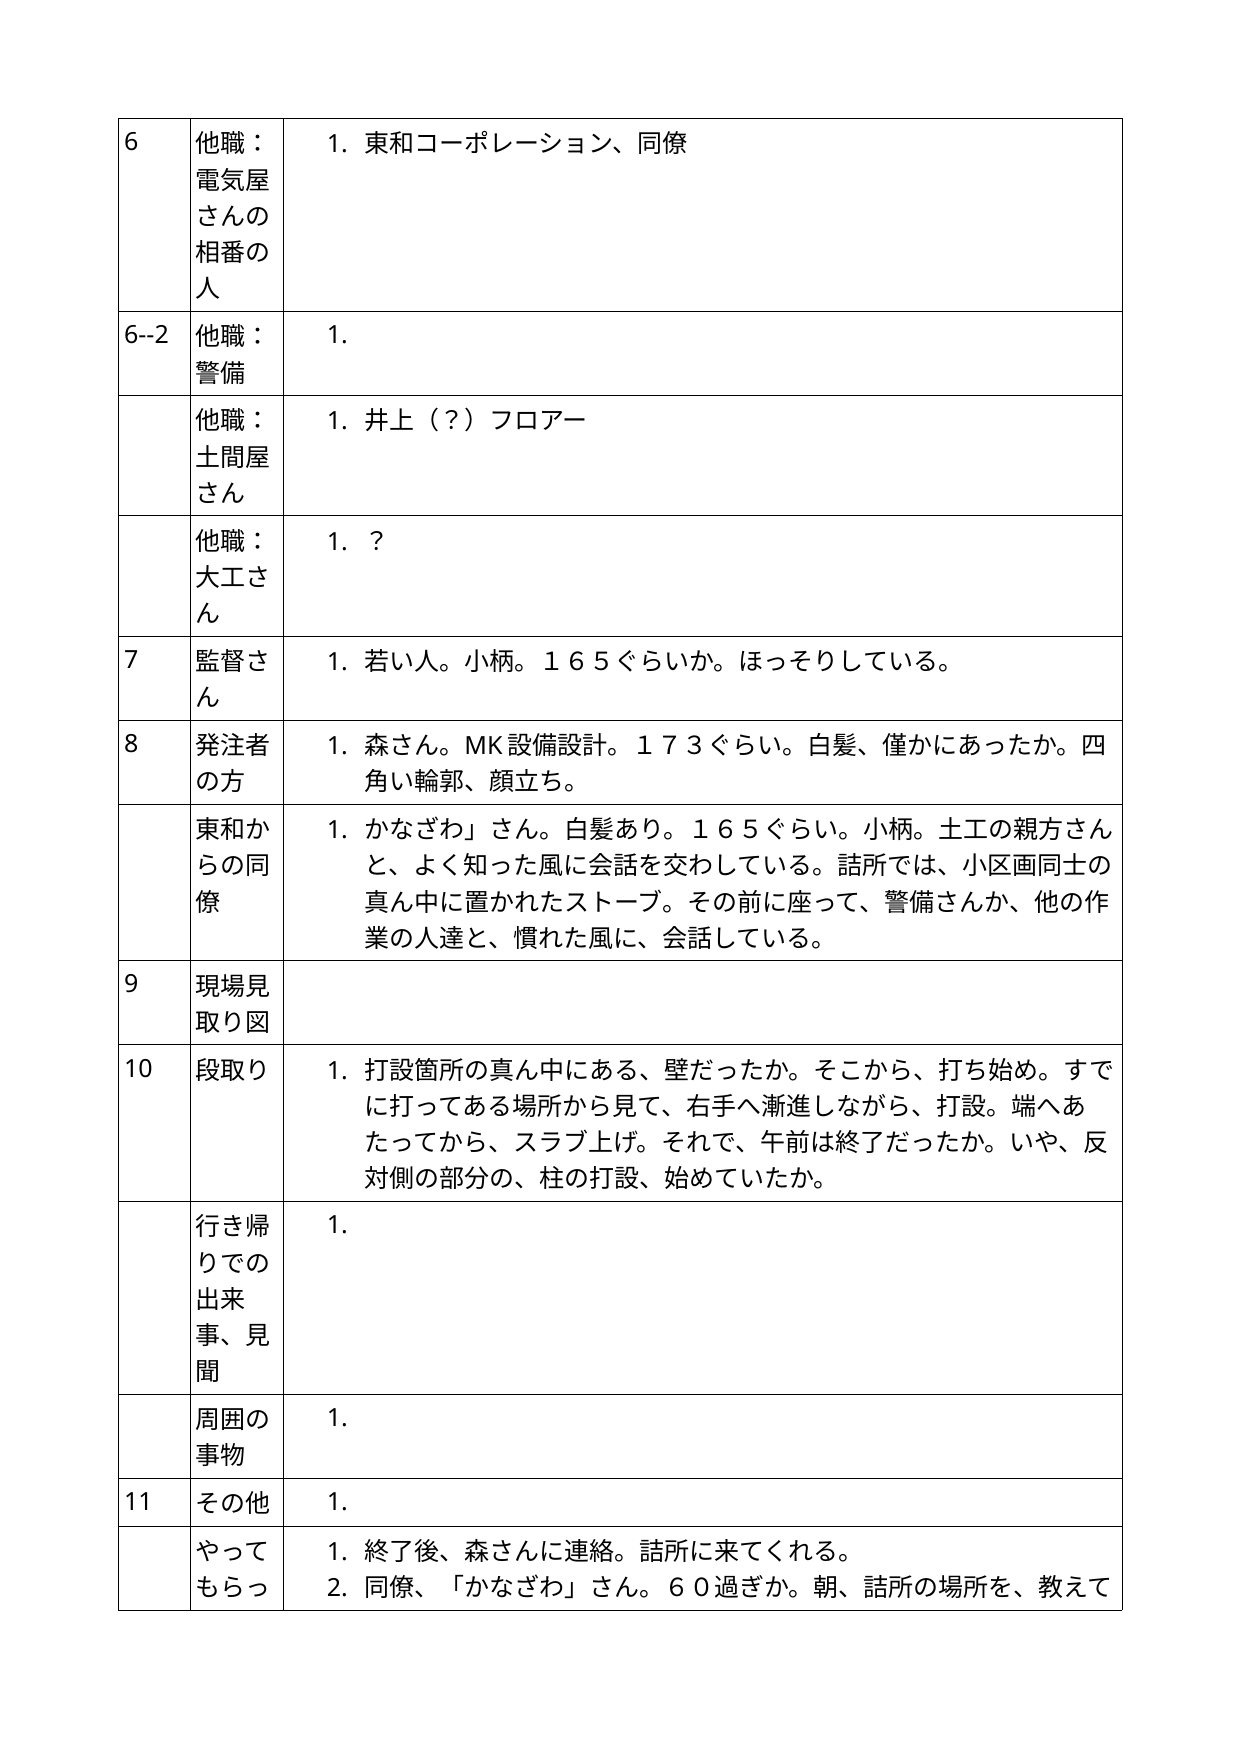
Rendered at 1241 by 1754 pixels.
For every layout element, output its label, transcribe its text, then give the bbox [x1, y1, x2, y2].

table_cell 他職：大工さん [191, 516, 283, 636]
table_cell 森さん。MK設備設計。１７３ぐらい。白髪、僅かにあったか。四角い輪郭、顔立ち。 [284, 721, 1122, 804]
table_cell 他職：土間屋さん [191, 396, 283, 515]
table_cell 8 [119, 721, 190, 804]
table_cell 行き帰りでの出来事、見聞 [191, 1202, 283, 1394]
table_cell やってもらっ [191, 1527, 283, 1610]
table_cell [284, 1479, 1122, 1526]
table_cell 終了後、森さんに連絡。詰所に来てくれる。 同僚、「かなざわ」さん。６０過ぎか。朝、詰所の場所を、教えて [284, 1527, 1122, 1610]
table_cell 発注者の方 [191, 721, 283, 804]
table_cell 7 [119, 637, 190, 720]
table_cell 東和コーポレーション、同僚 [284, 119, 1122, 311]
table_cell [284, 312, 1122, 395]
table_cell 他職：警備 [191, 312, 283, 395]
table_cell [284, 1395, 1122, 1478]
table_cell 11 [119, 1479, 190, 1526]
table_cell [284, 1202, 1122, 1394]
table_cell かなざわ」さん。白髪あり。１６５ぐらい。小柄。土工の親方さんと、よく知った風に会話を交わしている。詰所では、小区画同士の真ん中に置かれたストーブ。その前に座って、警備さんか、他の作業の人達と、慣れた風に、会話している。 [284, 805, 1122, 960]
table_cell 監督さん [191, 637, 283, 720]
table_cell 井上（？）フロアー [284, 396, 1122, 515]
table_cell [119, 1395, 190, 1478]
table_cell [284, 961, 1122, 1044]
table_cell 6--2 [119, 312, 190, 395]
table_cell 他職：電気屋さんの相番の人 [191, 119, 283, 311]
table_cell 若い人。小柄。１６５ぐらいか。ほっそりしている。 [284, 637, 1122, 720]
table_cell 9 [119, 961, 190, 1044]
table_cell 現場見取り図 [191, 961, 283, 1044]
table_cell [119, 516, 190, 636]
table_cell 打設箇所の真ん中にある、壁だったか。そこから、打ち始め。すでに打ってある場所から見て、右手へ漸進しながら、打設。端へあたってから、スラブ上げ。それで、午前は終了だったか。いや、反対側の部分の、柱の打設、始めていたか。 [284, 1045, 1122, 1201]
table_cell ？ [284, 516, 1122, 636]
table_cell [119, 805, 190, 960]
table_cell [119, 1527, 190, 1610]
table_cell 段取り [191, 1045, 283, 1201]
table_cell [119, 1202, 190, 1394]
table_cell 6 [119, 119, 190, 311]
table_cell 周囲の事物 [191, 1395, 283, 1478]
table_cell [119, 396, 190, 515]
table_cell その他 [191, 1479, 283, 1526]
table_cell 東和からの同僚 [191, 805, 283, 960]
table_cell 10 [119, 1045, 190, 1201]
